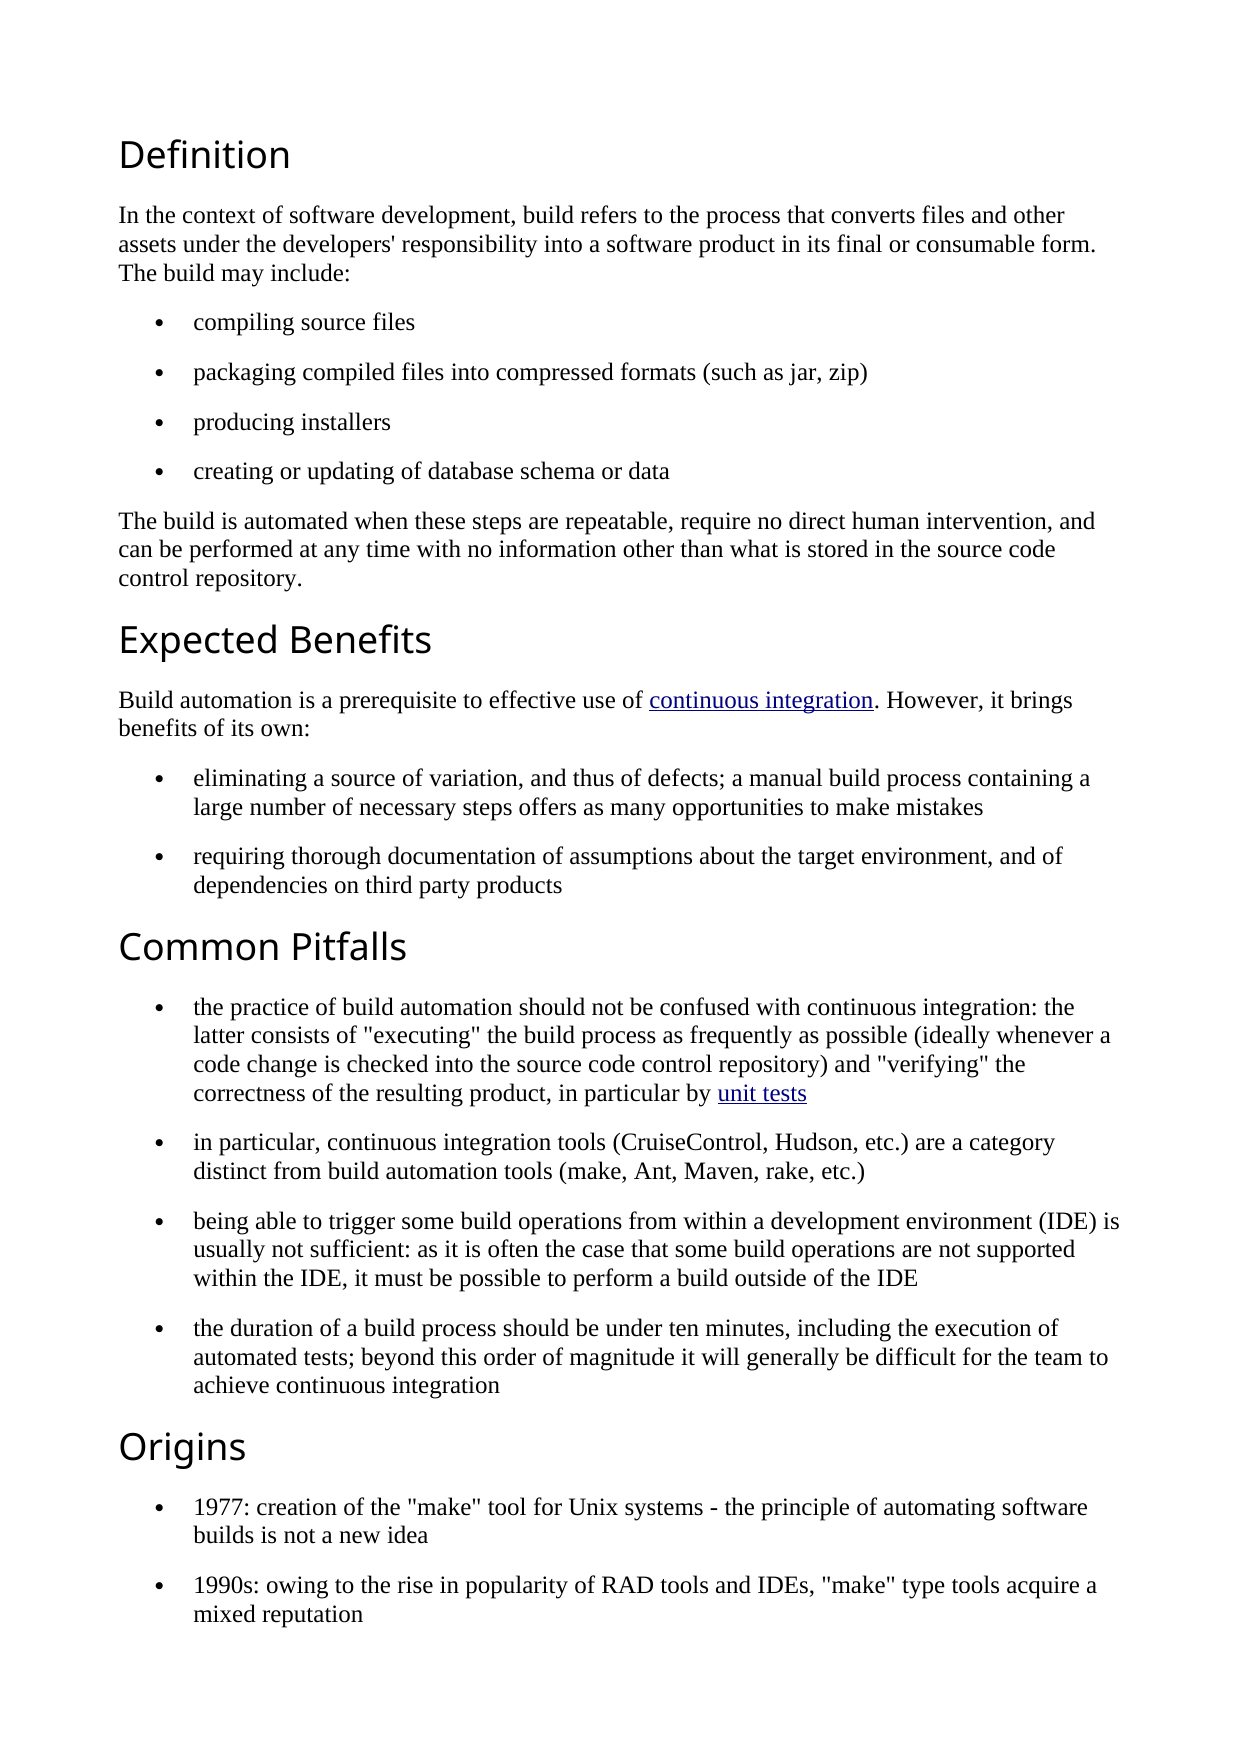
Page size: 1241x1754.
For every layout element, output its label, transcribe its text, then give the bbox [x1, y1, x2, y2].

list being able to trigger some build operations from within a development environment (IDE) is usually not sufficient: as it is often the case that some build operations are not supported within the IDE, it must be possible to perform a build outside of the IDE [156, 1206, 1122, 1292]
list 1990s: owing to the rise in popularity of RAD tools and IDEs, "make" type tools acquire a mixed reputation [156, 1570, 1122, 1628]
list in particular, continuous integration tools (CruiseControl, Hudson, etc.) are a category distinct from build automation tools (make, Ant, Maven, rake, etc.) [156, 1127, 1122, 1185]
text The build is automated when these steps are repeatable, require no direct human intervention, and can be performed at any time with no information other than what is stored in the source code control repository. [118, 506, 1122, 592]
text Common Pitfalls [118, 920, 1122, 971]
text Expected Benefits [118, 613, 1122, 664]
text Definition [118, 128, 1122, 179]
list the duration of a build process should be under ten minutes, including the execution of automated tests; beyond this order of magnitude it will generally be difficult for the team to achieve continuous integration [156, 1313, 1122, 1399]
text In the context of software development, build refers to the process that converts files and other assets under the developers' responsibility into a software product in its final or consumable form. The build may include: [118, 200, 1122, 287]
list producing installers [156, 407, 1122, 435]
list eliminating a source of variation, and thus of defects; a manual build process containing a large number of necessary steps offers as many opportunities to make mistakes [156, 763, 1122, 821]
text Build automation is a prerequisite to effective use of continuous integration. However, it brings benefits of its own: [118, 685, 1122, 742]
list packaging compiled files into compressed formats (such as jar, zip) [156, 357, 1122, 386]
list the practice of build automation should not be confused with continuous integration: the latter consists of "executing" the build process as frequently as possible (ideally whenever a code change is checked into the source code control repository) and "verifying" the correctness of the resulting product, in particular by unit tests [156, 992, 1122, 1107]
list 1977: creation of the "make" tool for Unix systems - the principle of automating software builds is not a new idea [156, 1492, 1122, 1549]
text Origins [118, 1420, 1122, 1471]
list creating or updating of database schema or data [156, 456, 1122, 485]
list compiling source files [156, 307, 1122, 336]
list requiring thorough documentation of assumptions about the target environment, and of dependencies on third party products [156, 841, 1122, 899]
